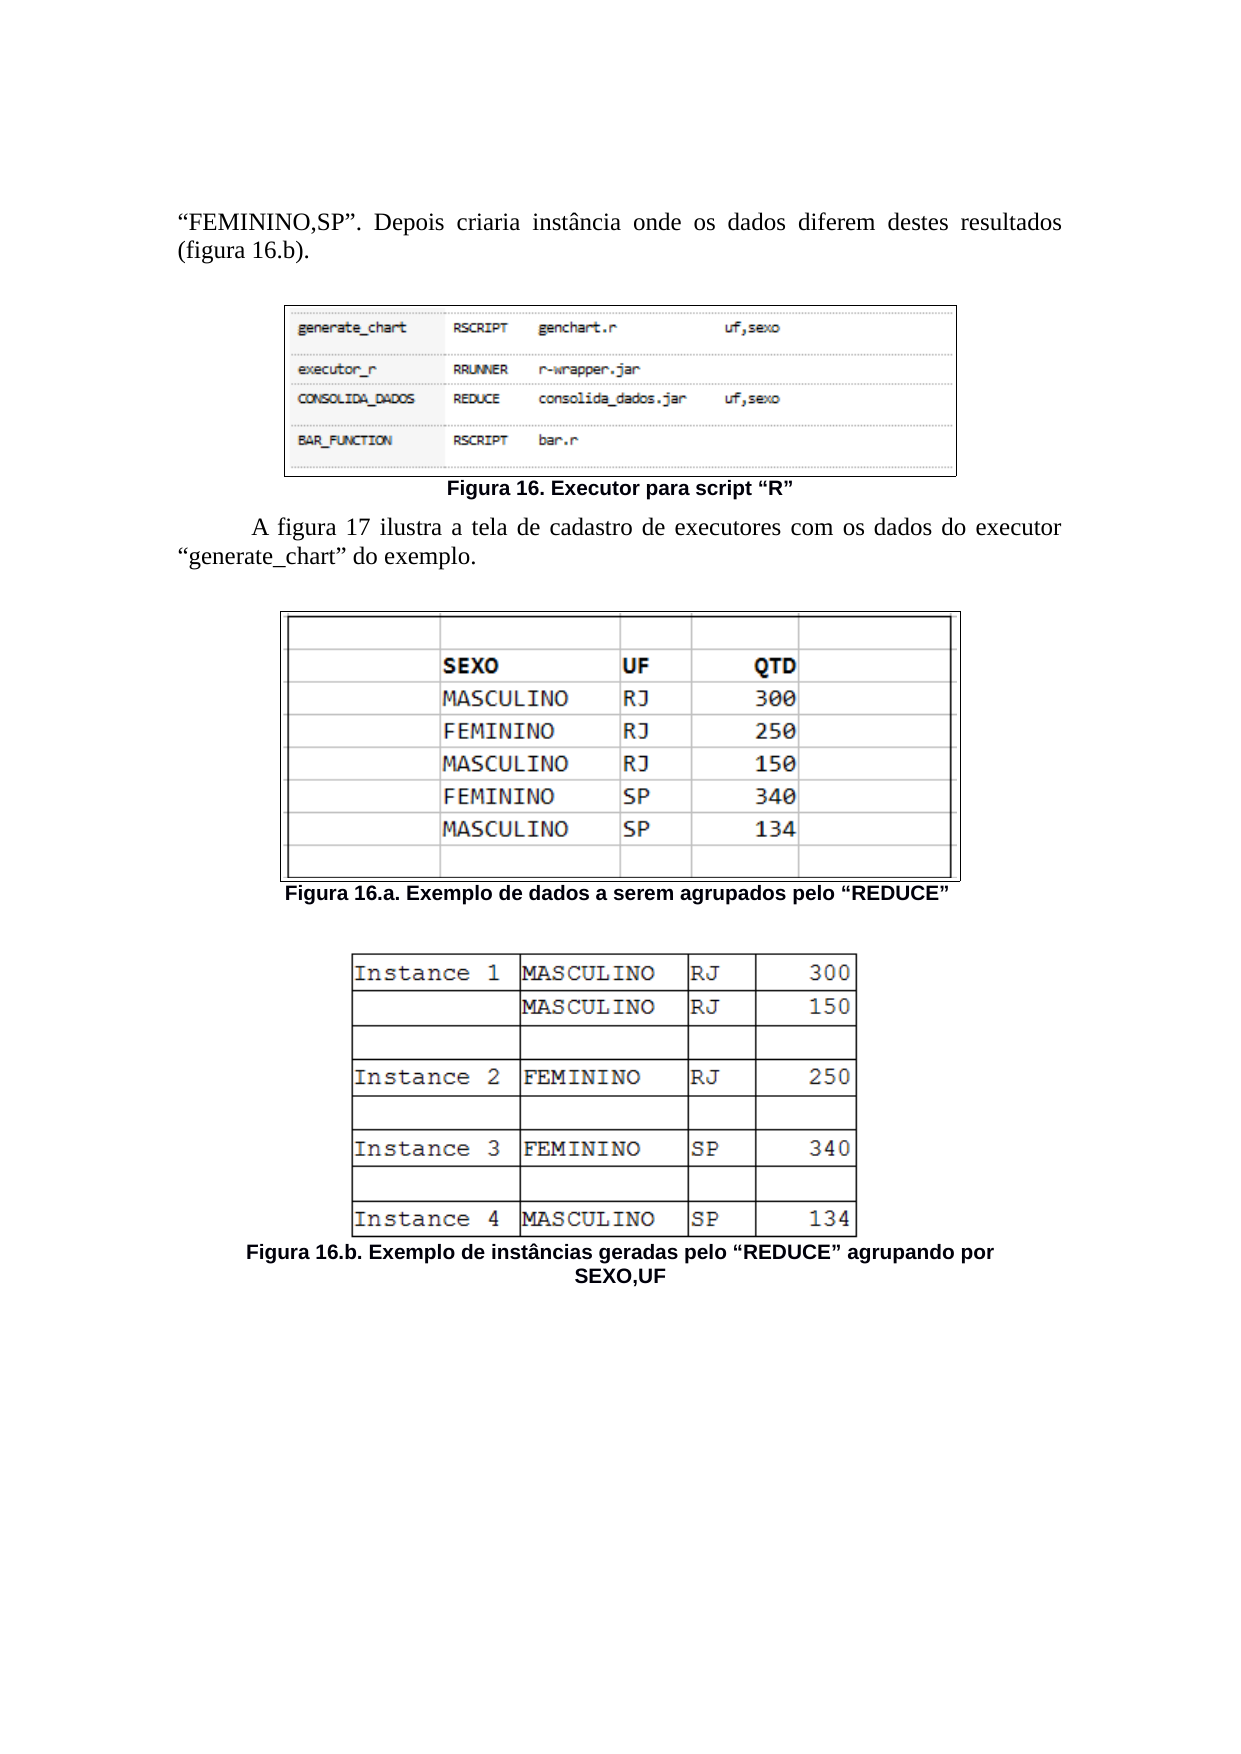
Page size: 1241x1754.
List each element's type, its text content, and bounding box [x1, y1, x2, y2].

text [281, 612, 960, 881]
text A figura 17 ilustra a tela de cadastro de executores com os dados do executor “generate_chart” do exemplo. [177, 512, 1063, 569]
text [285, 306, 956, 476]
text “FEMININO,SP”. Depois criaria instância onde os dados diferem destes resultados (figura 16.b). [177, 207, 1063, 264]
text Figura 16.b. Exemplo de instâncias geradas pelo “REDUCE” agrupando por SEXO,UF [224, 954, 1016, 1288]
text Figura 16.a. Exemplo de dados a serem agrupados pelo “REDUCE” [224, 623, 1016, 905]
text Figura 16. Executor para script “R” [224, 318, 1016, 500]
